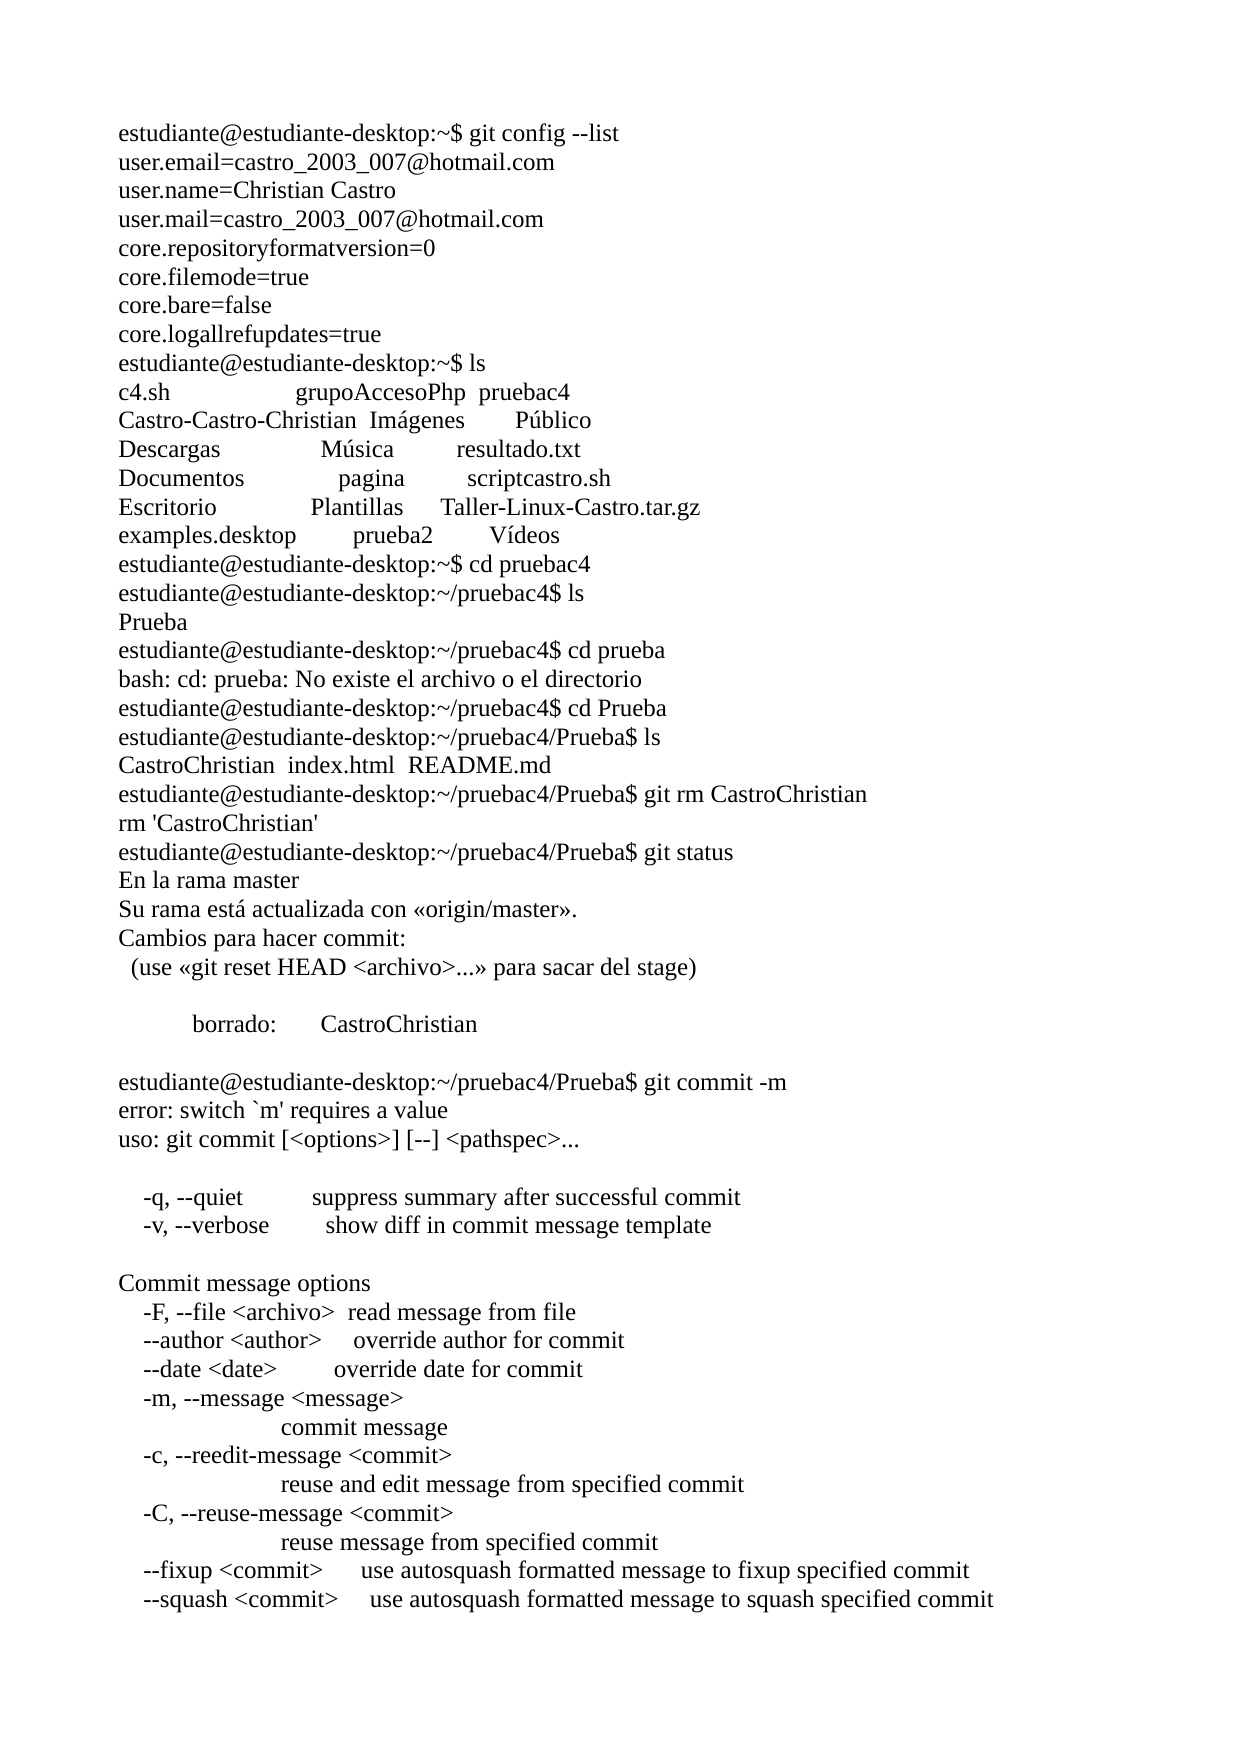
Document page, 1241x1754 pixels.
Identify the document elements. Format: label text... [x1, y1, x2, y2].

text core.filemode=true [118, 262, 1122, 291]
text borrado: CastroChristian [118, 1009, 1122, 1038]
text commit message [118, 1412, 1122, 1441]
text estudiante@estudiante-desktop:~/pruebac4$ cd Prueba [118, 693, 1122, 722]
text Su rama está actualizada con «origin/master». [118, 894, 1122, 923]
text error: switch `m' requires a value [118, 1096, 1122, 1124]
text -c, --reedit-message <commit> [118, 1441, 1122, 1469]
text reuse and edit message from specified commit [118, 1469, 1122, 1498]
text estudiante@estudiante-desktop:~$ ls [118, 348, 1122, 377]
text Documentos pagina scriptcastro.sh [118, 463, 1122, 492]
text -m, --message <message> [118, 1383, 1122, 1412]
text --squash <commit> use autosquash formatted message to squash specified commit [118, 1584, 1122, 1613]
text (use «git reset HEAD <archivo>...» para sacar del stage) [118, 952, 1122, 981]
text En la rama master [118, 866, 1122, 894]
text rm 'CastroChristian' [118, 808, 1122, 837]
text core.bare=false [118, 291, 1122, 319]
text estudiante@estudiante-desktop:~/pruebac4/Prueba$ git rm CastroChristian [118, 779, 1122, 808]
text user.name=Christian Castro [118, 176, 1122, 204]
text bash: cd: prueba: No existe el archivo o el directorio [118, 664, 1122, 693]
text core.repositoryformatversion=0 [118, 233, 1122, 262]
text Prueba [118, 607, 1122, 636]
text --date <date> override date for commit [118, 1354, 1122, 1383]
text Escritorio Plantillas Taller-Linux-Castro.tar.gz [118, 492, 1122, 521]
text estudiante@estudiante-desktop:~/pruebac4/Prueba$ ls [118, 722, 1122, 751]
text --author <author> override author for commit [118, 1326, 1122, 1354]
text -q, --quiet suppress summary after successful commit [118, 1182, 1122, 1211]
text -v, --verbose show diff in commit message template [118, 1211, 1122, 1239]
text c4.sh grupoAccesoPhp pruebac4 [118, 377, 1122, 406]
text CastroChristian index.html README.md [118, 751, 1122, 779]
text user.mail=castro_2003_007@hotmail.com [118, 204, 1122, 233]
text --fixup <commit> use autosquash formatted message to fixup specified commit [118, 1556, 1122, 1584]
text estudiante@estudiante-desktop:~$ cd pruebac4 [118, 549, 1122, 578]
text estudiante@estudiante-desktop:~/pruebac4$ cd prueba [118, 636, 1122, 664]
text -C, --reuse-message <commit> [118, 1498, 1122, 1527]
text core.logallrefupdates=true [118, 319, 1122, 348]
text estudiante@estudiante-desktop:~/pruebac4/Prueba$ git status [118, 837, 1122, 866]
text Cambios para hacer commit: [118, 923, 1122, 952]
text reuse message from specified commit [118, 1527, 1122, 1556]
text -F, --file <archivo> read message from file [118, 1297, 1122, 1326]
text Castro-Castro-Christian Imágenes Público [118, 406, 1122, 434]
text Commit message options [118, 1268, 1122, 1297]
text Descargas Música resultado.txt [118, 434, 1122, 463]
text user.email=castro_2003_007@hotmail.com [118, 147, 1122, 176]
text estudiante@estudiante-desktop:~/pruebac4$ ls [118, 578, 1122, 607]
text examples.desktop prueba2 Vídeos [118, 521, 1122, 549]
text estudiante@estudiante-desktop:~/pruebac4/Prueba$ git commit -m [118, 1067, 1122, 1096]
text uso: git commit [<options>] [--] <pathspec>... [118, 1124, 1122, 1153]
text estudiante@estudiante-desktop:~$ git config --list [118, 118, 1122, 147]
